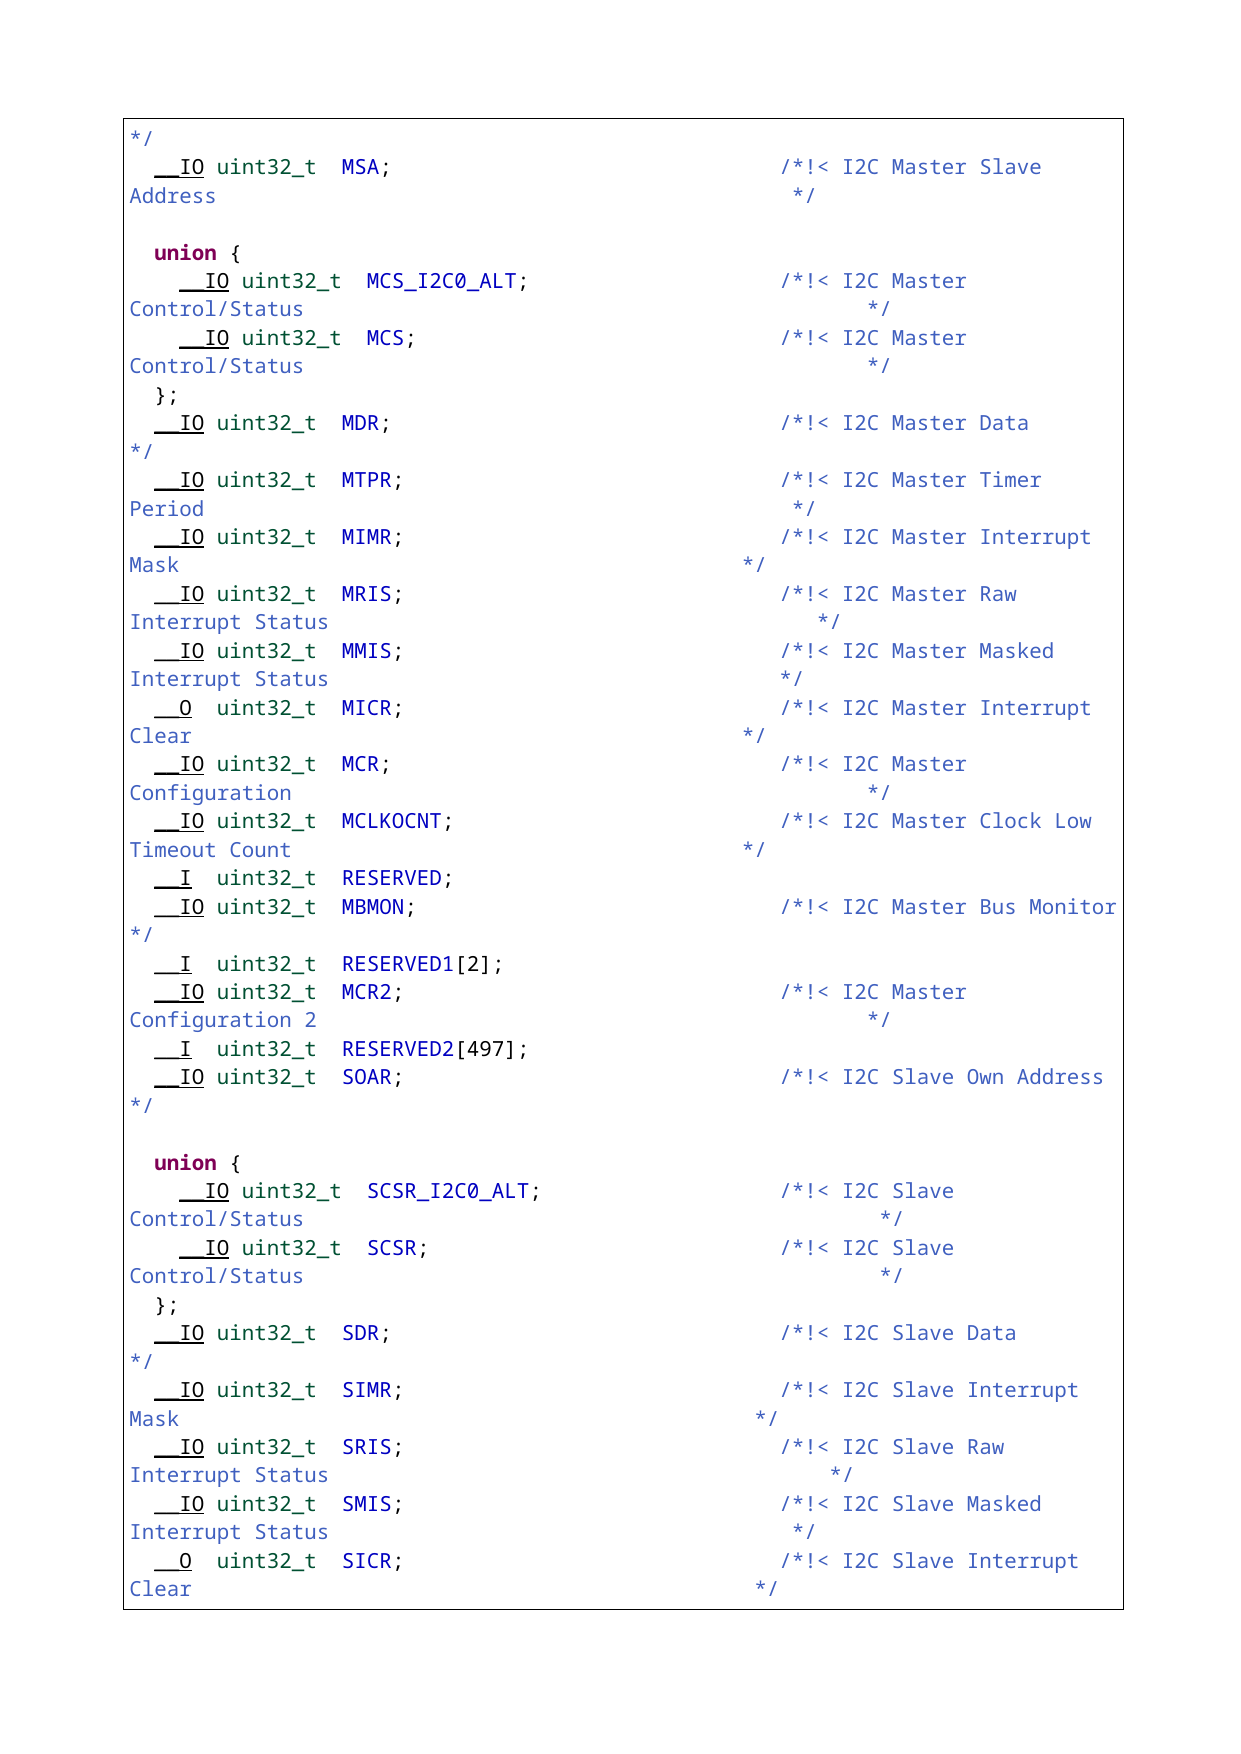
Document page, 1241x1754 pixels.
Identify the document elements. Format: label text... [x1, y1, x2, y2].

table_cell */ __IO uint32_t MSA; /*!< I2C Master Slave Address */ union { __IO uint32_t MCS_I2C0_ALT; /*!< I2C Master Control/Status */ __IO uint32_t MCS; /*!< I2C Master Control/Status */ }; __IO uint32_t MDR; /*!< I2C Master Data */ __IO uint32_t MTPR; /*!< I2C Master Timer Period */ __IO uint32_t MIMR; /*!< I2C Master Interrupt Mask */ __IO uint32_t MRIS; /*!< I2C Master Raw Interrupt Status */ __IO uint32_t MMIS; /*!< I2C Master Masked Interrupt Status */ __O uint32_t MICR; /*!< I2C Master Interrupt Clear */ __IO uint32_t MCR; /*!< I2C Master Configuration */ __IO uint32_t MCLKOCNT; /*!< I2C Master Clock Low Timeout Count */ __I uint32_t RESERVED; __IO uint32_t MBMON; /*!< I2C Master Bus Monitor */ __I uint32_t RESERVED1[2]; __IO uint32_t MCR2; /*!< I2C Master Configuration 2 */ __I uint32_t RESERVED2[497]; __IO uint32_t SOAR; /*!< I2C Slave Own Address */ union { __IO uint32_t SCSR_I2C0_ALT; /*!< I2C Slave Control/Status */ __IO uint32_t SCSR; /*!< I2C Slave Control/Status */ }; __IO uint32_t SDR; /*!< I2C Slave Data */ __IO uint32_t SIMR; /*!< I2C Slave Interrupt Mask */ __IO uint32_t SRIS; /*!< I2C Slave Raw Interrupt Status */ __IO uint32_t SMIS; /*!< I2C Slave Masked Interrupt Status */ __O uint32_t SICR; /*!< I2C Slave Interrupt Clear */ [124, 119, 1123, 1608]
